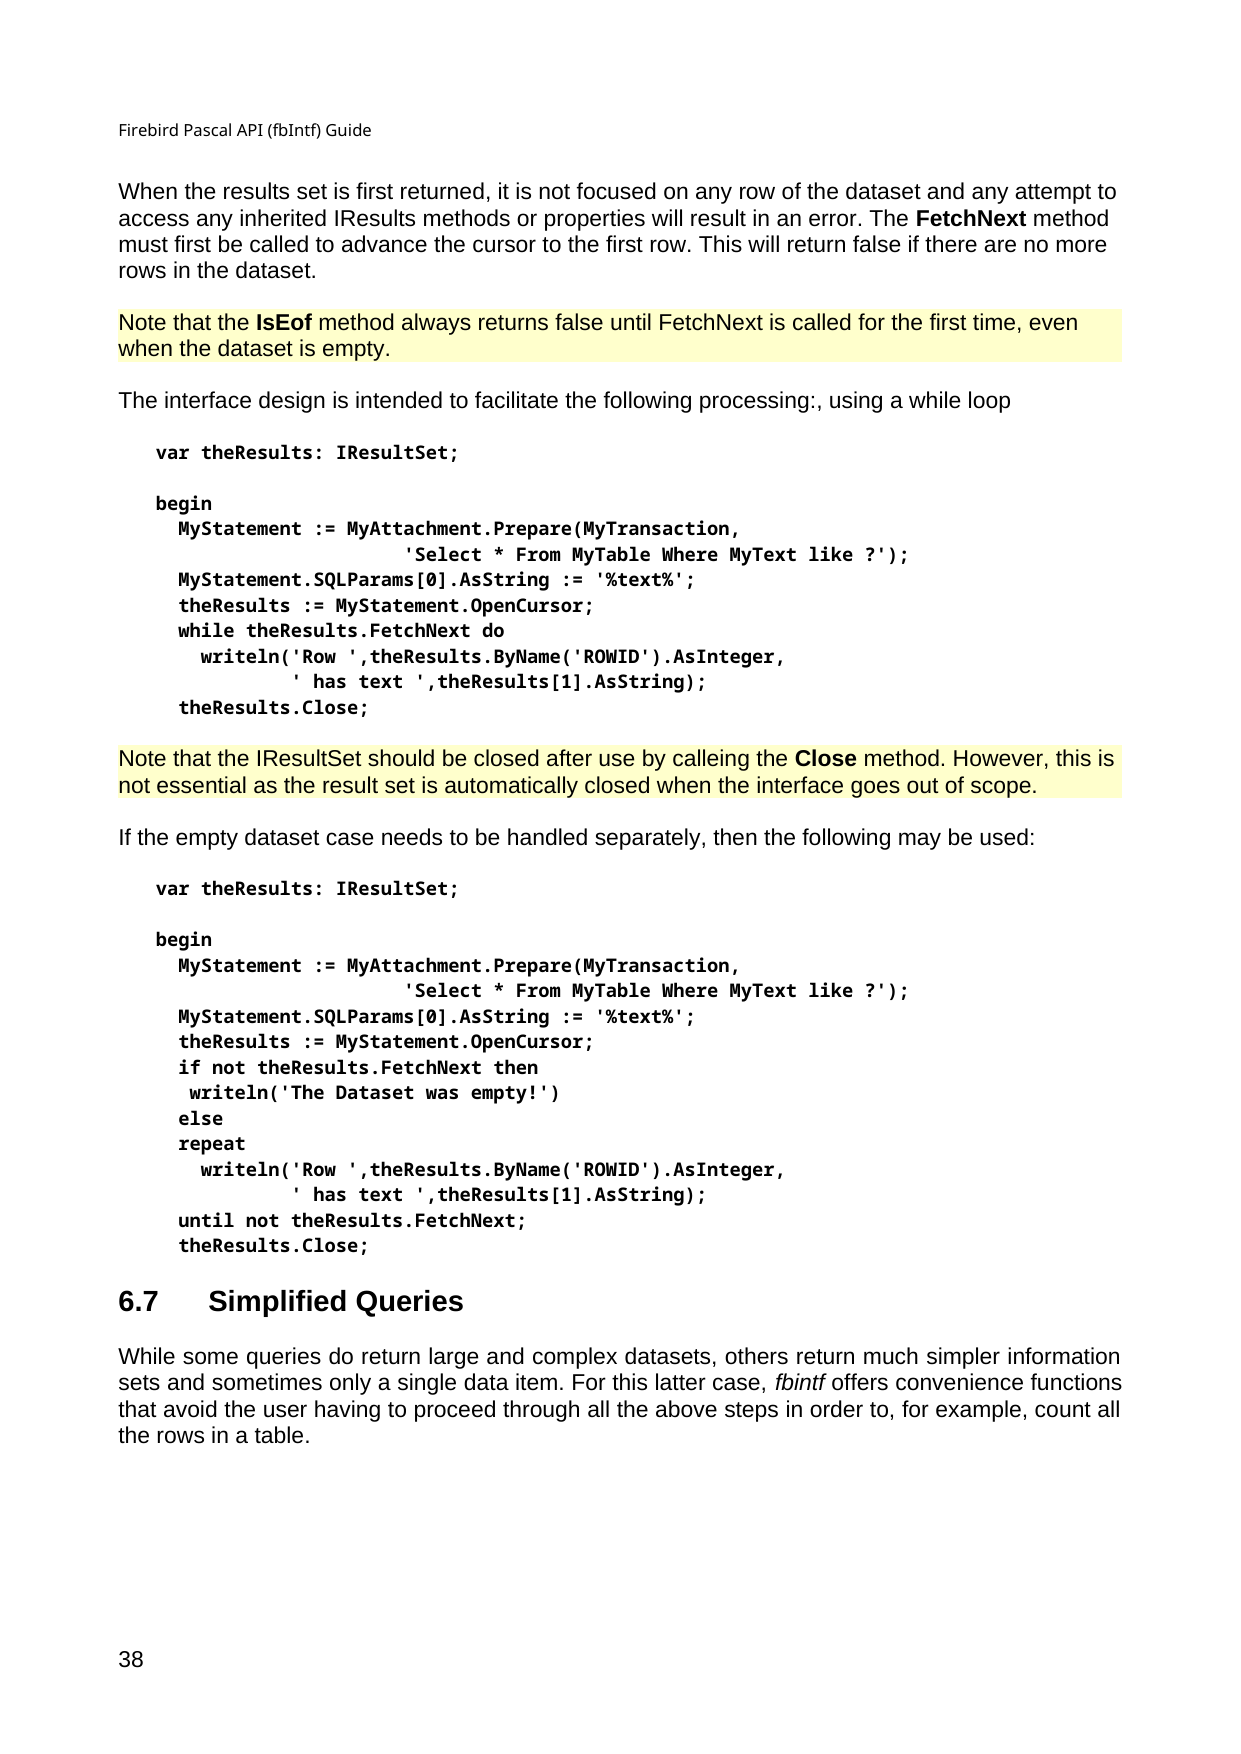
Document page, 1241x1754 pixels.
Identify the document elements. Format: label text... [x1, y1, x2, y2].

text var theResults: IResultSet; [156, 876, 1122, 901]
text While some queries do return large and complex datasets, others return much simpler information sets and sometimes only a single data item. For this latter case, fbintf offers convenience functions that avoid the user having to proceed through all the above steps in order to, for example, count all the rows in a table. [118, 1343, 1122, 1448]
text Note that the IsEof method always returns false until FetchNext is called for the first time, even when the dataset is empty. [118, 309, 1122, 362]
text Note that the IResultSet should be closed after use by calleing the Close method. However, this is not essential as the result set is automatically closed when the interface goes out of scope. [118, 745, 1122, 798]
text MyStatement := MyAttachment.Prepare(MyTransaction, [156, 516, 1122, 541]
text repeat [156, 1131, 1122, 1156]
text theResults.Close; [156, 1233, 1122, 1258]
text begin [156, 490, 1122, 516]
text if not theResults.FetchNext then [156, 1054, 1122, 1080]
text theResults := MyStatement.OpenCursor; [156, 592, 1122, 618]
text 'Select * From MyTable Where MyText like ?'); [156, 541, 1122, 567]
text MyStatement := MyAttachment.Prepare(MyTransaction, [156, 952, 1122, 978]
text MyStatement.SQLParams[0].AsString := '%text%'; [156, 567, 1122, 592]
text theResults.Close; [156, 694, 1122, 720]
text MyStatement.SQLParams[0].AsString := '%text%'; [156, 1003, 1122, 1029]
text ' has text ',theResults[1].AsString); [156, 669, 1122, 694]
text begin [156, 927, 1122, 952]
text 'Select * From MyTable Where MyText like ?'); [156, 978, 1122, 1003]
text writeln('Row ',theResults.ByName('ROWID').AsInteger, [156, 1156, 1122, 1182]
text var theResults: IResultSet; [156, 439, 1122, 465]
text else [156, 1105, 1122, 1131]
text writeln('The Dataset was empty!') [156, 1080, 1122, 1105]
subtitle Simplified Queries [118, 1284, 1122, 1317]
text If the empty dataset case needs to be handled separately, then the following may be used: [118, 824, 1122, 850]
text while theResults.FetchNext do [156, 618, 1122, 643]
text The interface design is intended to facilitate the following processing:, using a while loop [118, 387, 1122, 414]
text theResults := MyStatement.OpenCursor; [156, 1029, 1122, 1054]
text until not theResults.FetchNext; [156, 1207, 1122, 1233]
text ' has text ',theResults[1].AsString); [156, 1182, 1122, 1207]
text When the results set is first returned, it is not focused on any row of the dataset and any attempt to access any inherited IResults methods or properties will result in an error. The FetchNext method must first be called to advance the cursor to the first row. This will return false if there are no more rows in the dataset. [118, 178, 1122, 283]
text writeln('Row ',theResults.ByName('ROWID').AsInteger, [156, 643, 1122, 669]
